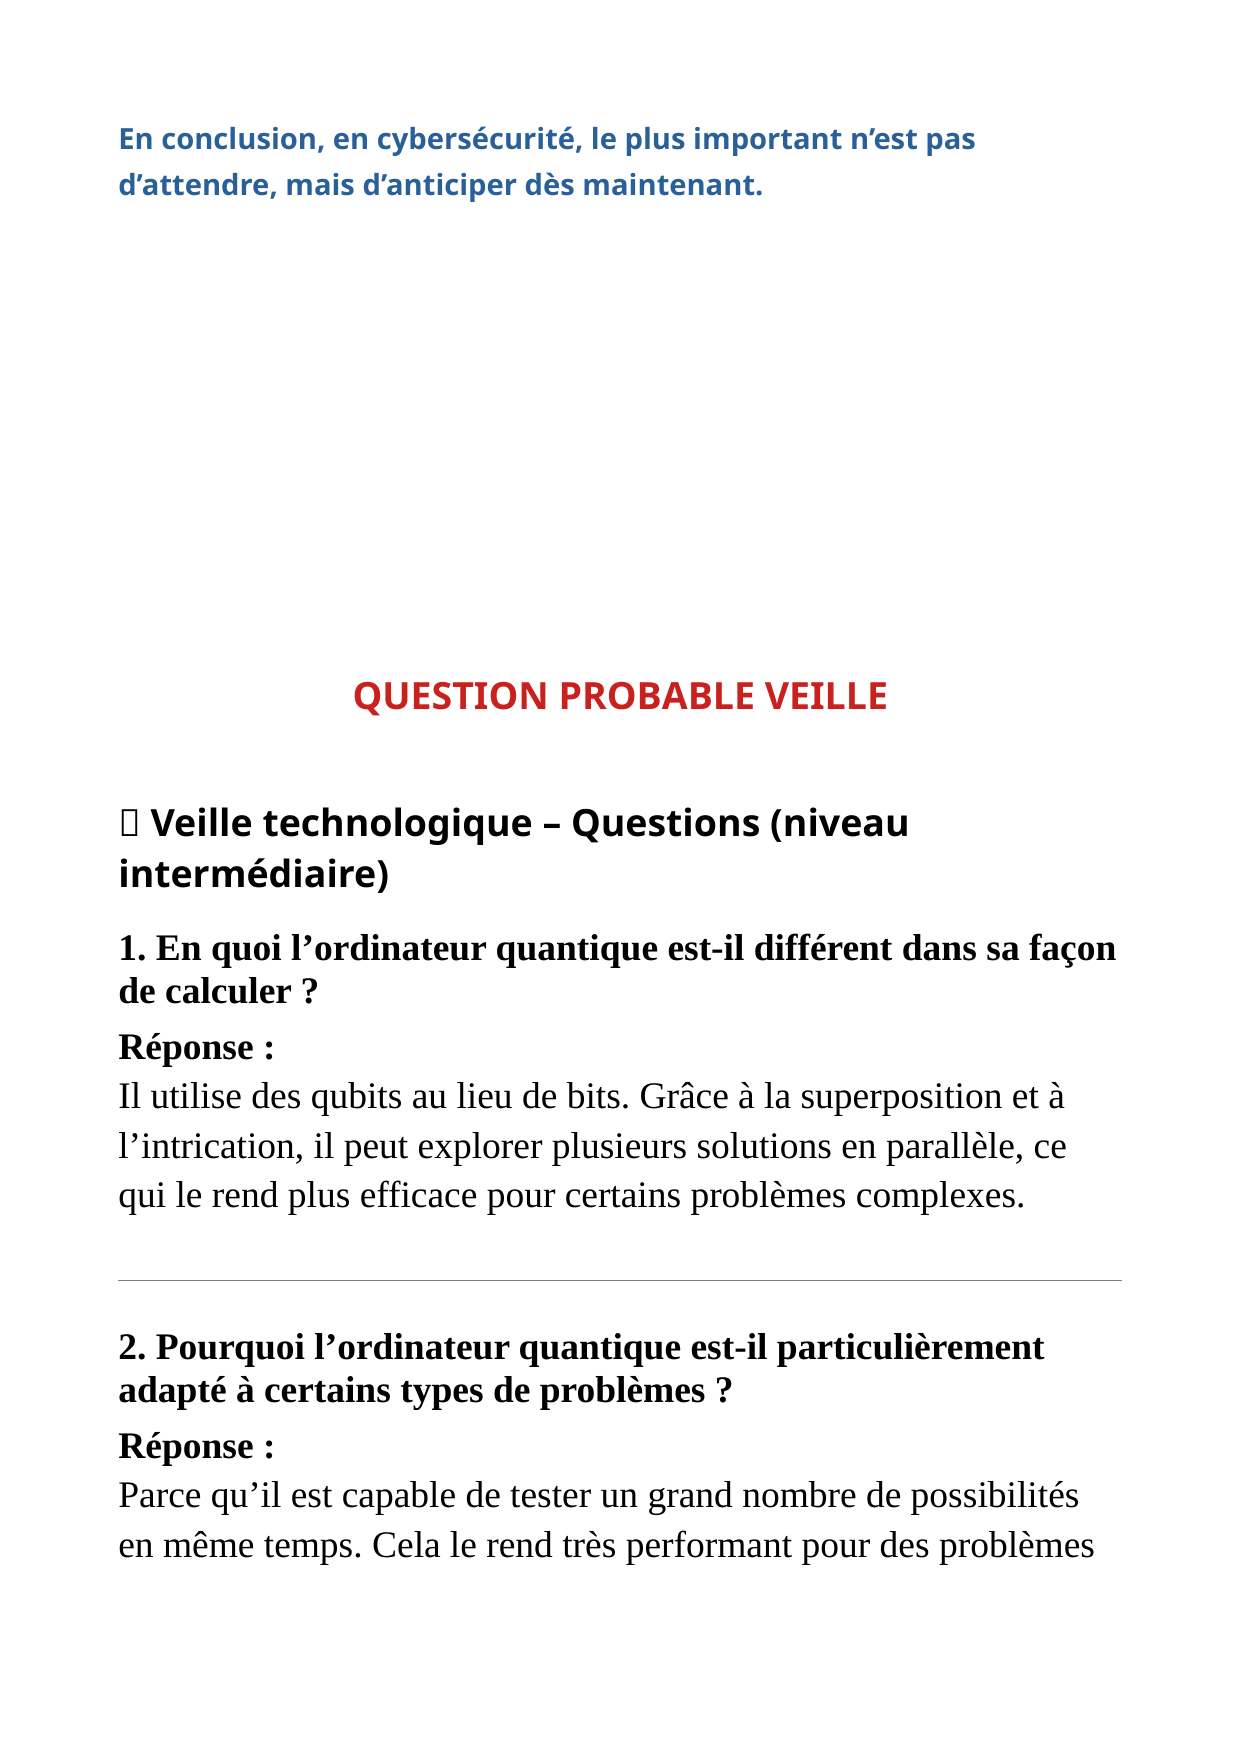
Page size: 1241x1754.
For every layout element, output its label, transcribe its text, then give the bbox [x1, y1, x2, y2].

text Réponse : Il utilise des qubits au lieu de bits. Grâce à la superposition et à l’intrication, il peut explorer plusieurs solutions en parallèle, ce qui le rend plus efficace pour certains problèmes complexes. [118, 1024, 1122, 1216]
text Réponse : Parce qu’il est capable de tester un grand nombre de possibilités en même temps. Cela le rend très performant pour des problèmes [118, 1423, 1122, 1566]
text En conclusion, en cybersécurité, le plus important n’est pas d’attendre, mais d’anticiper dès maintenant. [118, 118, 1122, 203]
text QUESTION PROBABLE VEILLE [118, 669, 1122, 720]
subtitle 1. En quoi l’ordinateur quantique est-il différent dans sa façon de calculer ? [118, 925, 1122, 1012]
subtitle 🔹 Veille technologique – Questions (niveau intermédiaire) [118, 796, 1122, 898]
subtitle 2. Pourquoi l’ordinateur quantique est-il particulièrement adapté à certains types de problèmes ? [118, 1324, 1122, 1411]
